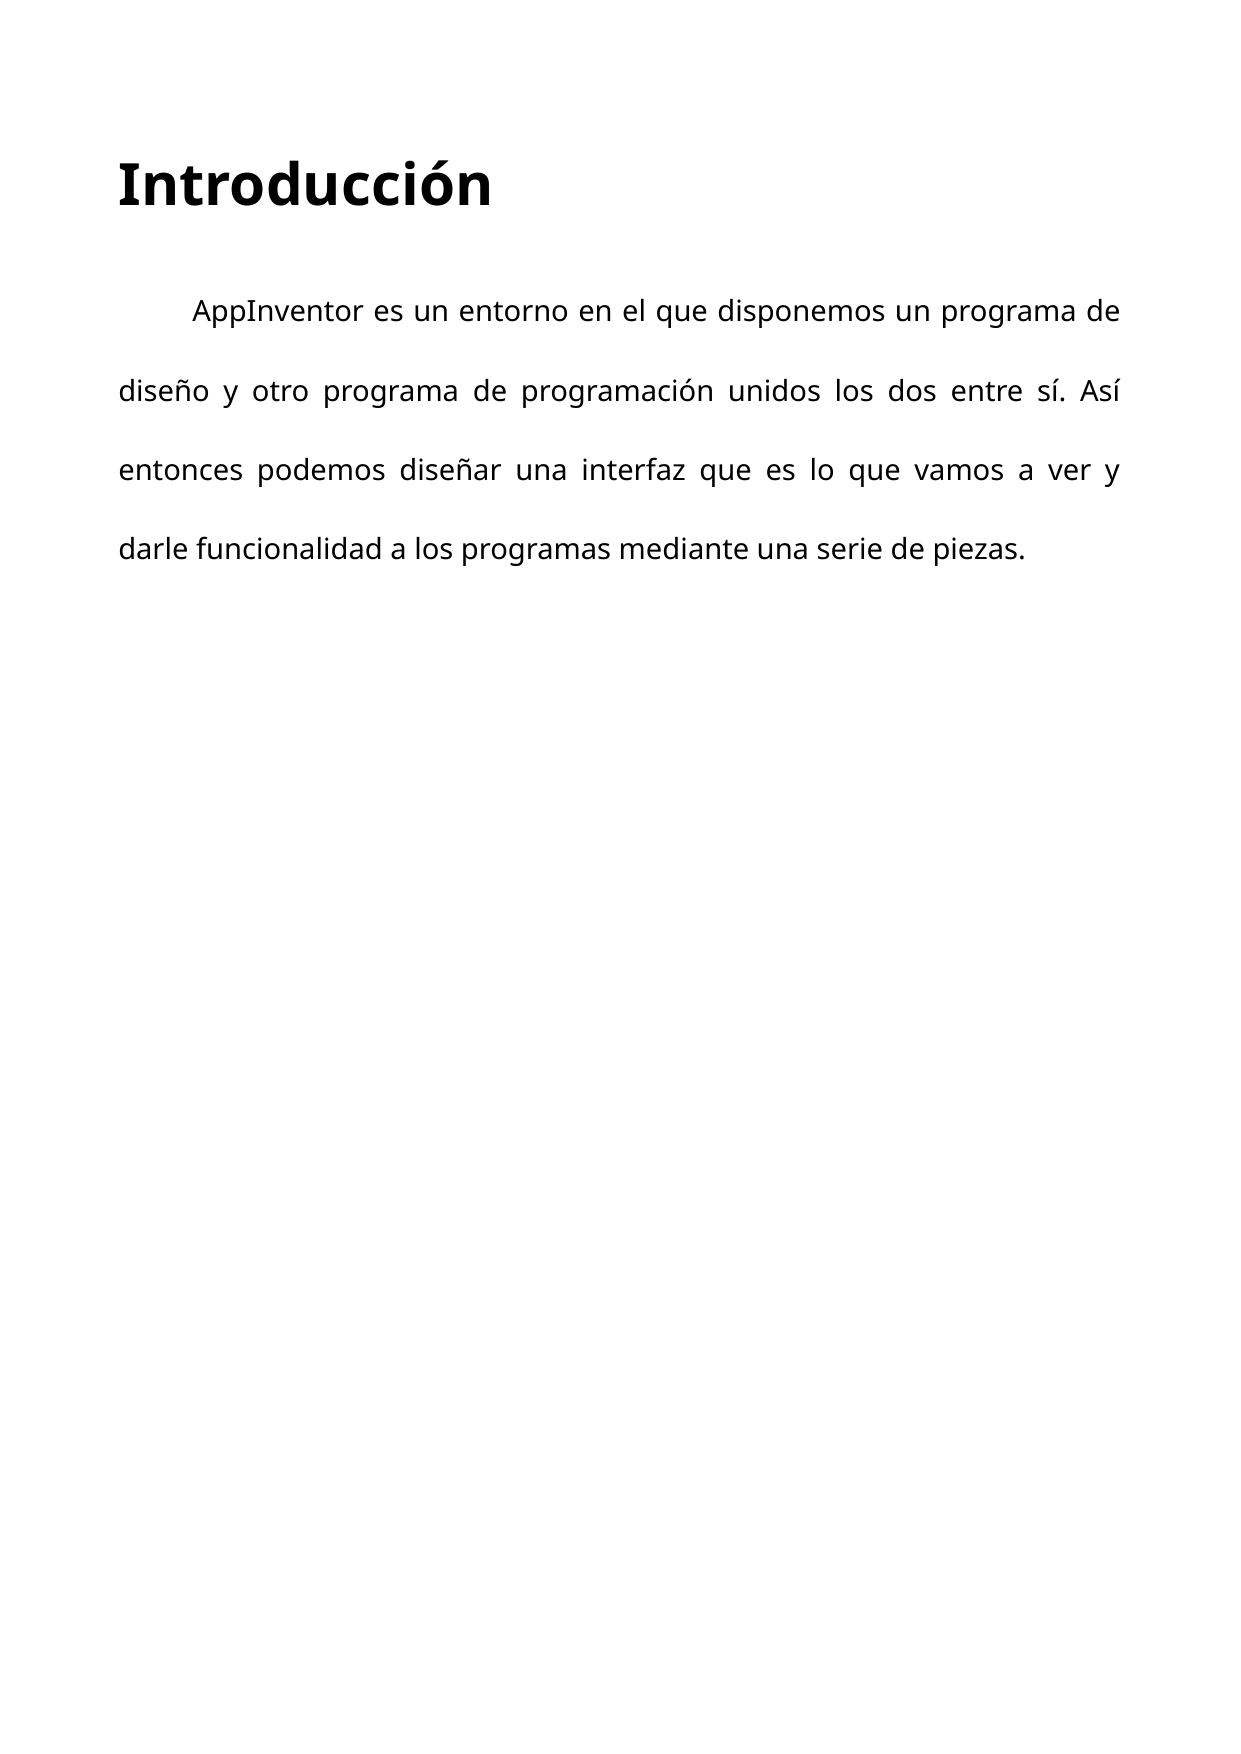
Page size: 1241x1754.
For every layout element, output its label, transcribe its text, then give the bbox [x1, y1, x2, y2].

text AppInventor es un entorno en el que disponemos un programa de diseño y otro programa de programación unidos los dos entre sí. Así entonces podemos diseñar una interfaz que es lo que vamos a ver y darle funcionalidad a los programas mediante una serie de piezas. [118, 291, 1122, 568]
title Introducción [118, 143, 1122, 223]
